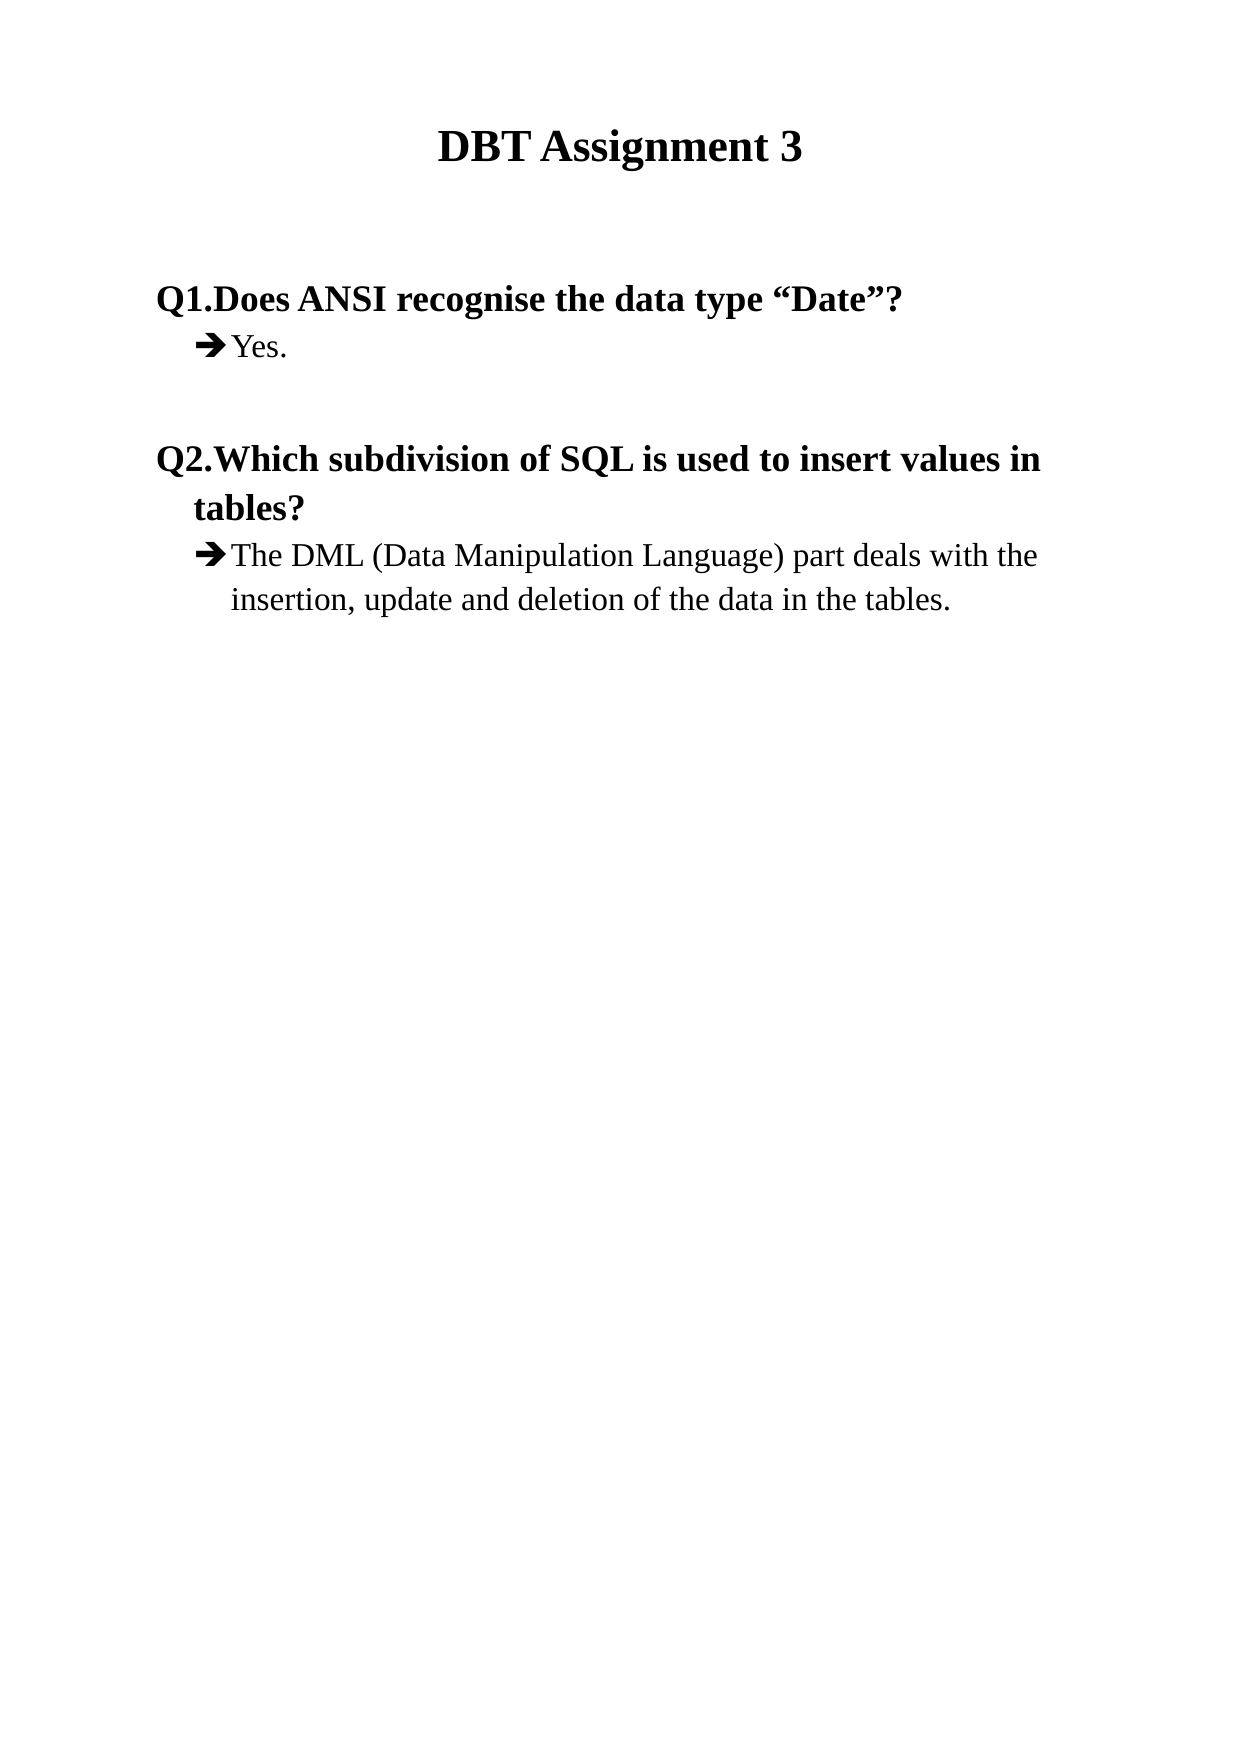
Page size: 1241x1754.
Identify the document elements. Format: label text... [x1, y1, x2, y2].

list The DML (Data Manipulation Language) part deals with the insertion, update and deletion of the data in the tables. [193, 535, 1122, 617]
list Yes. [193, 326, 1122, 364]
text DBT Assignment 3 [118, 118, 1122, 171]
list Q2.Which subdivision of SQL is used to insert values in tables? [156, 436, 1122, 529]
list Q1.Does ANSI recognise the data type “Date”? [156, 276, 1122, 319]
